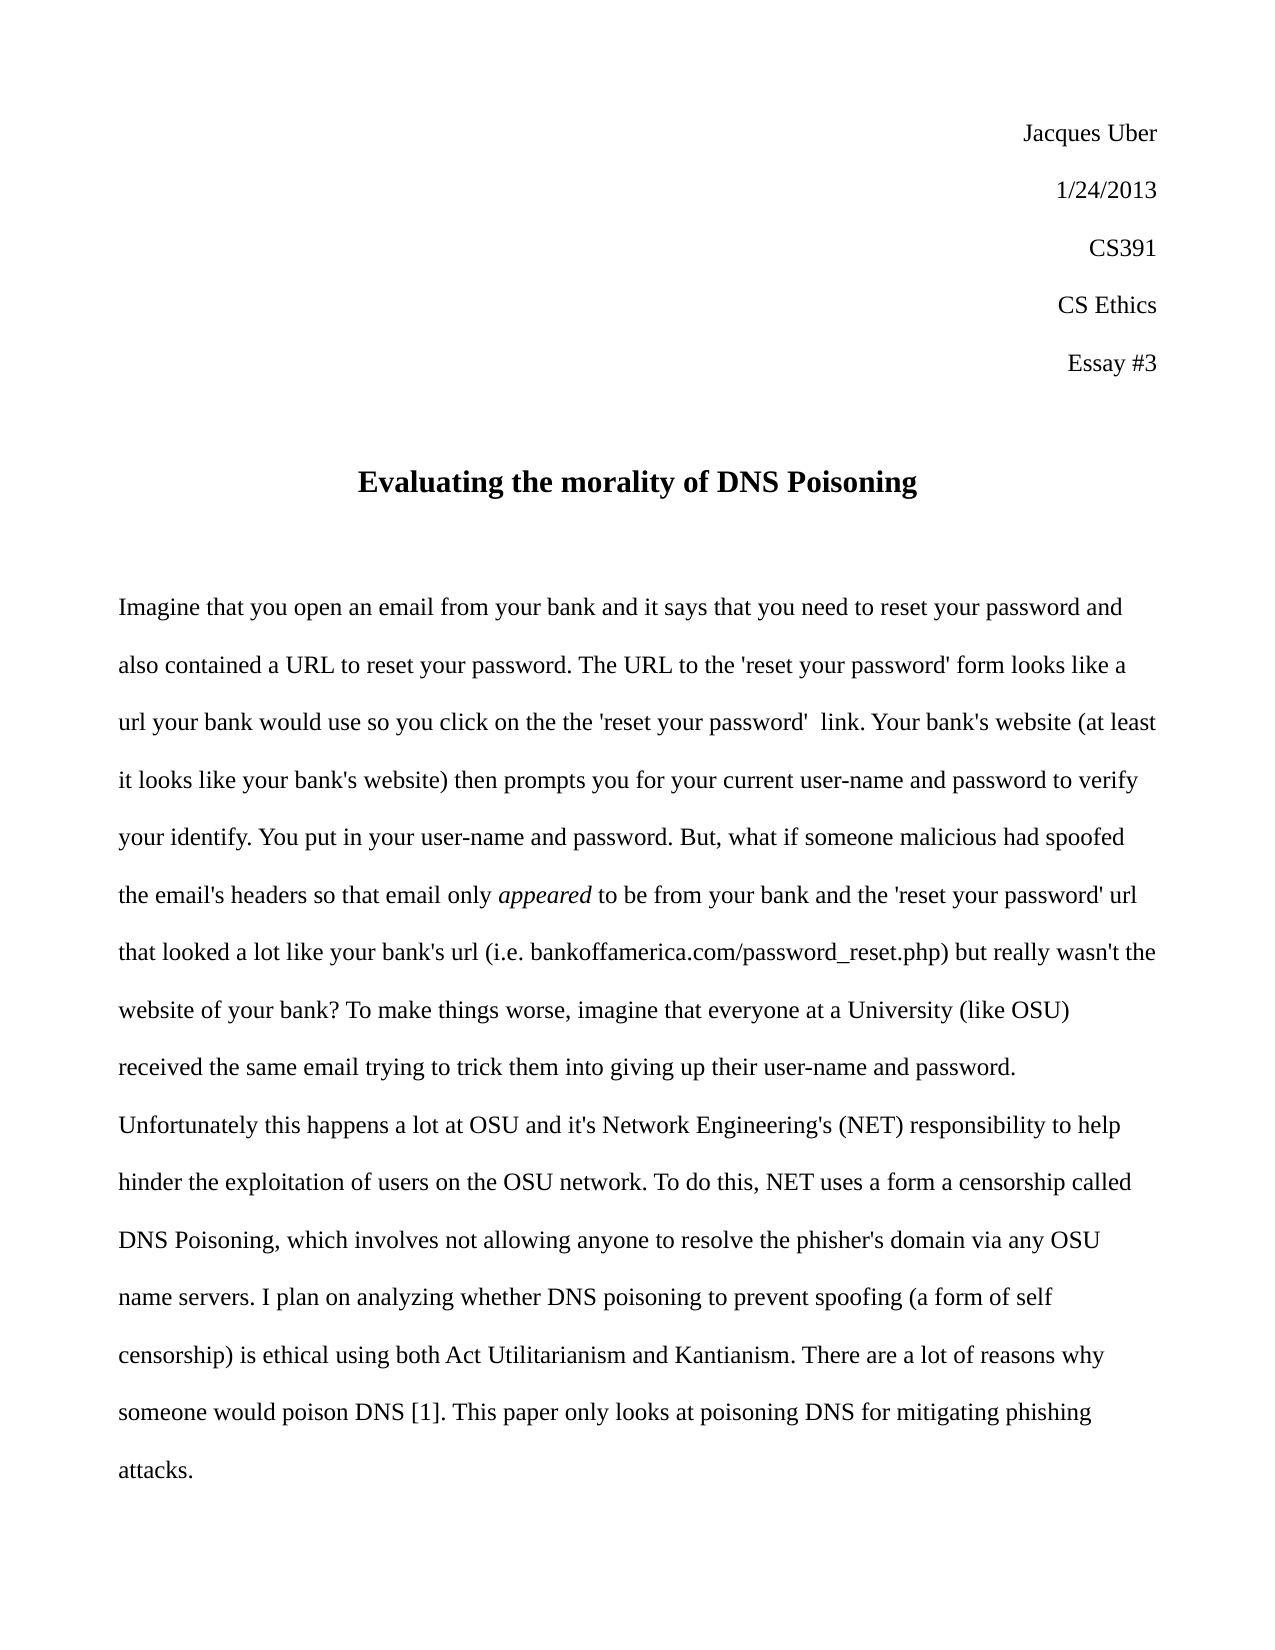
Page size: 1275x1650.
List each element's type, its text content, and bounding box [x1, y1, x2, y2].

text CS391 [118, 233, 1157, 262]
text Jacques Uber [118, 118, 1157, 147]
text Evaluating the morality of DNS Poisoning [118, 463, 1157, 499]
text Essay #3 [118, 348, 1157, 377]
text 1/24/2013 [118, 176, 1157, 204]
text CS Ethics [118, 291, 1157, 319]
text Imagine that you open an email from your bank and it says that you need to reset your password and also contained a URL to reset your password. The URL to the 'reset your password' form looks like a url your bank would use so you click on the the 'reset your password' link. Your bank's website (at least it looks like your bank's website) then prompts you for your current user-name and password to verify your identify. You put in your user-name and password. But, what if someone malicious had spoofed the email's headers so that email only appeared to be from your bank and the 'reset your password' url that looked a lot like your bank's url (i.e. bankoffamerica.com/password_reset.php) but really wasn't the website of your bank? To make things worse, imagine that everyone at a University (like OSU) received the same email trying to trick them into giving up their user-name and password. Unfortunately this happens a lot at OSU and it's Network Engineering's (NET) responsibility to help hinder the exploitation of users on the OSU network. To do this, NET uses a form a censorship called DNS Poisoning, which involves not allowing anyone to resolve the phisher's domain via any OSU name servers. I plan on analyzing whether DNS poisoning to prevent spoofing (a form of self censorship) is ethical using both Act Utilitarianism and Kantianism. There are a lot of reasons why someone would poison DNS [1]. This paper only looks at poisoning DNS for mitigating phishing attacks. [118, 592, 1157, 1484]
